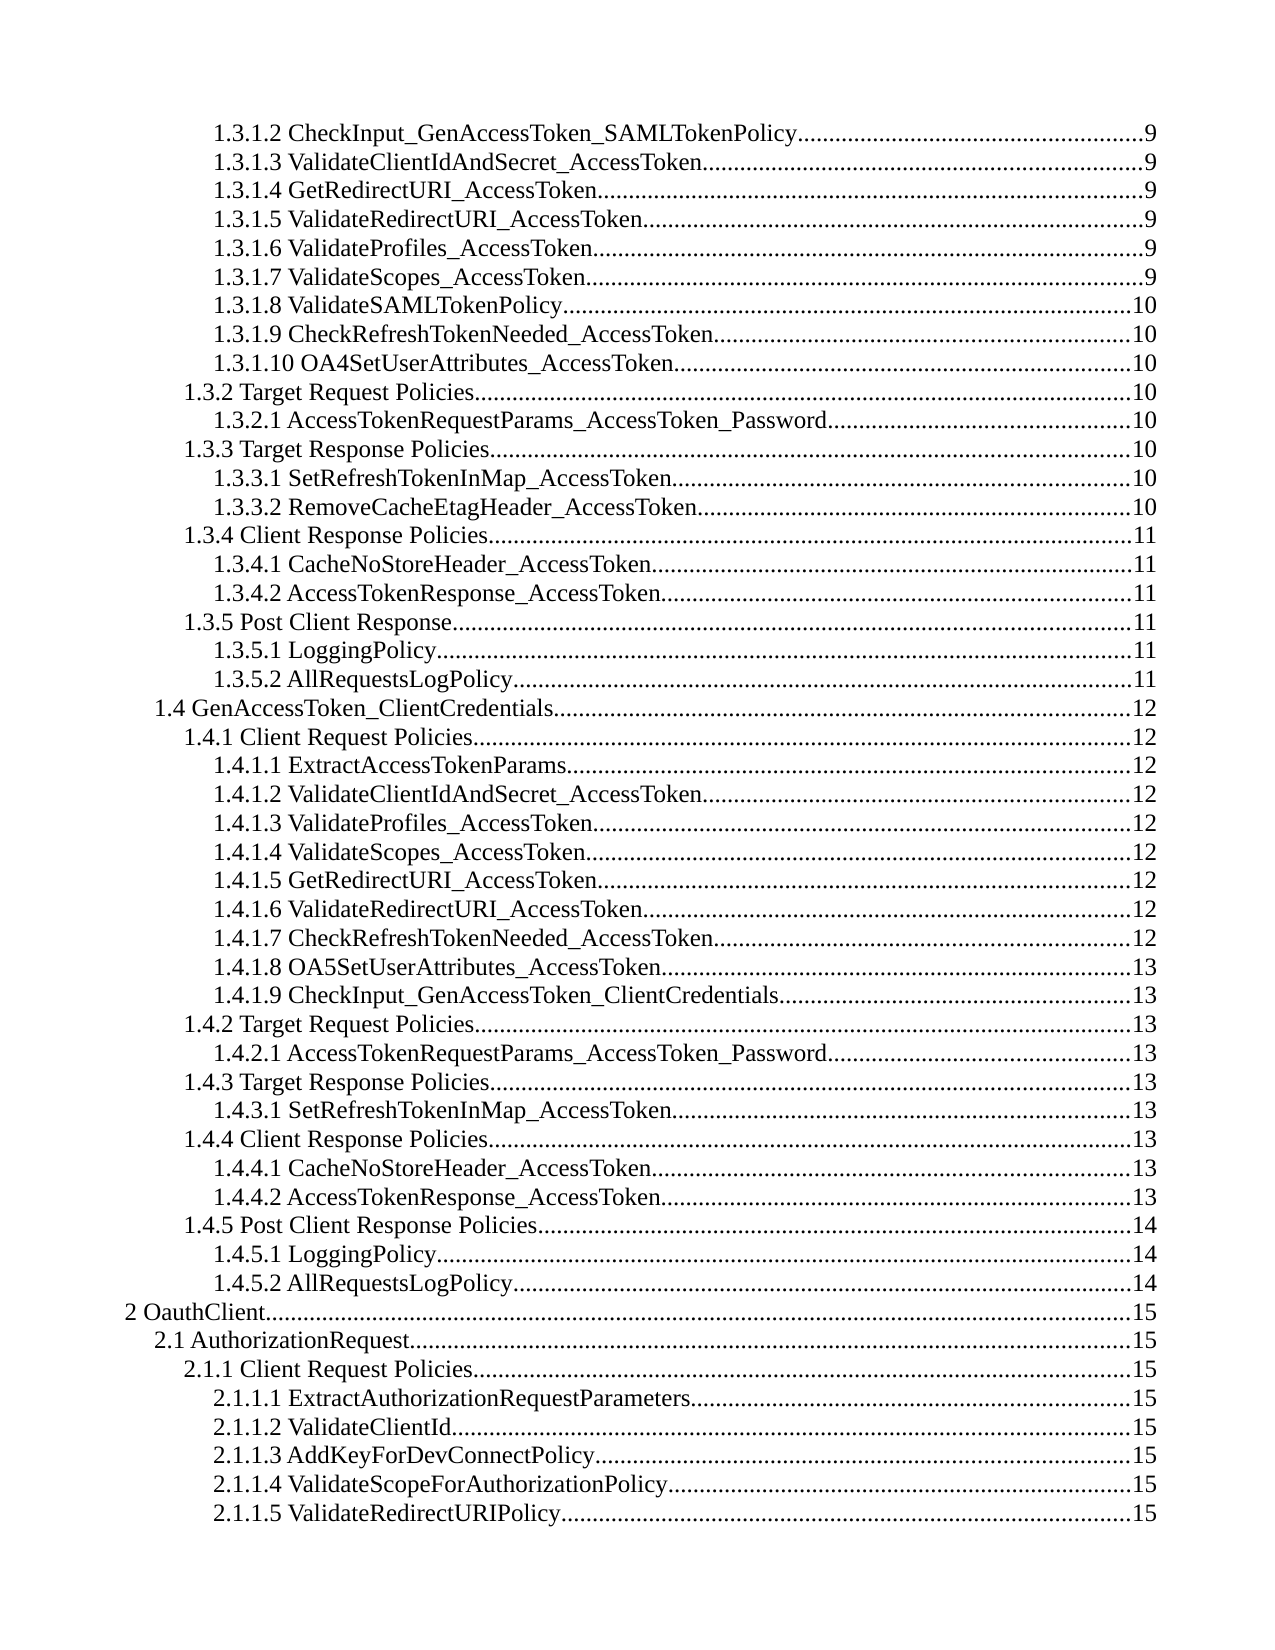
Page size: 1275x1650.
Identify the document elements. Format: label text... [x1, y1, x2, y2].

text 1.3.3 Target Response Policies 10 [177, 434, 1157, 463]
text 1.3.1.3 ValidateClientIdAndSecret_AccessToken 9 [207, 147, 1157, 176]
text 1.3.5 Post Client Response 11 [177, 607, 1157, 636]
text 2.1 AuthorizationRequest 15 [148, 1326, 1157, 1354]
text 1.3.3.1 SetRefreshTokenInMap_AccessToken 10 [207, 463, 1157, 492]
text 1.4.5.2 AllRequestsLogPolicy 14 [207, 1268, 1157, 1297]
text 1.4 GenAccessToken_ClientCredentials 12 [148, 693, 1157, 722]
text 1.3.1.5 ValidateRedirectURI_AccessToken 9 [207, 204, 1157, 233]
text 1.3.5.1 LoggingPolicy 11 [207, 636, 1157, 664]
text 2.1.1.4 ValidateScopeForAuthorizationPolicy 15 [207, 1469, 1157, 1498]
text 1.4.1.9 CheckInput_GenAccessToken_ClientCredentials 13 [207, 981, 1157, 1009]
text 1.3.4 Client Response Policies 11 [177, 521, 1157, 549]
text 1.4.2 Target Request Policies 13 [177, 1009, 1157, 1038]
text 1.4.4.1 CacheNoStoreHeader_AccessToken 13 [207, 1153, 1157, 1182]
text 1.4.1.5 GetRedirectURI_AccessToken 12 [207, 866, 1157, 894]
text 1.3.2 Target Request Policies 10 [177, 377, 1157, 406]
text 1.4.3 Target Response Policies 13 [177, 1067, 1157, 1096]
text 1.4.5 Post Client Response Policies 14 [177, 1211, 1157, 1239]
text 1.3.5.2 AllRequestsLogPolicy 11 [207, 664, 1157, 693]
text 1.4.1.2 ValidateClientIdAndSecret_AccessToken 12 [207, 779, 1157, 808]
text 1.4.1.4 ValidateScopes_AccessToken 12 [207, 837, 1157, 866]
text 1.3.3.2 RemoveCacheEtagHeader_AccessToken 10 [207, 492, 1157, 521]
text 2.1.1.2 ValidateClientId 15 [207, 1412, 1157, 1441]
text 1.4.1.3 ValidateProfiles_AccessToken 12 [207, 808, 1157, 837]
text 1.4.1.6 ValidateRedirectURI_AccessToken 12 [207, 894, 1157, 923]
text 1.4.2.1 AccessTokenRequestParams_AccessToken_Password 13 [207, 1038, 1157, 1067]
text 1.3.1.4 GetRedirectURI_AccessToken 9 [207, 176, 1157, 204]
text 1.4.1.7 CheckRefreshTokenNeeded_AccessToken 12 [207, 923, 1157, 952]
text 2.1.1.5 ValidateRedirectURIPolicy 15 [207, 1498, 1157, 1527]
text 2.1.1.1 ExtractAuthorizationRequestParameters 15 [207, 1383, 1157, 1412]
text 1.3.4.1 CacheNoStoreHeader_AccessToken 11 [207, 549, 1157, 578]
text 2.1.1.3 AddKeyForDevConnectPolicy 15 [207, 1441, 1157, 1469]
text 1.3.1.9 CheckRefreshTokenNeeded_AccessToken 10 [207, 319, 1157, 348]
text 1.3.4.2 AccessTokenResponse_AccessToken 11 [207, 578, 1157, 607]
text 1.3.1.8 ValidateSAMLTokenPolicy 10 [207, 291, 1157, 319]
text 2 OauthClient 15 [118, 1297, 1157, 1326]
text 1.4.4.2 AccessTokenResponse_AccessToken 13 [207, 1182, 1157, 1211]
text 1.3.2.1 AccessTokenRequestParams_AccessToken_Password 10 [207, 406, 1157, 434]
text 1.4.1 Client Request Policies 12 [177, 722, 1157, 751]
text 1.3.1.2 CheckInput_GenAccessToken_SAMLTokenPolicy 9 [207, 118, 1157, 147]
text 1.3.1.6 ValidateProfiles_AccessToken 9 [207, 233, 1157, 262]
text 1.4.5.1 LoggingPolicy 14 [207, 1239, 1157, 1268]
text 1.4.4 Client Response Policies 13 [177, 1124, 1157, 1153]
text 1.3.1.10 OA4SetUserAttributes_AccessToken 10 [207, 348, 1157, 377]
text 1.4.1.8 OA5SetUserAttributes_AccessToken 13 [207, 952, 1157, 981]
text 1.4.3.1 SetRefreshTokenInMap_AccessToken 13 [207, 1096, 1157, 1124]
text 1.3.1.7 ValidateScopes_AccessToken 9 [207, 262, 1157, 291]
text 2.1.1 Client Request Policies 15 [177, 1354, 1157, 1383]
text 1.4.1.1 ExtractAccessTokenParams 12 [207, 751, 1157, 779]
